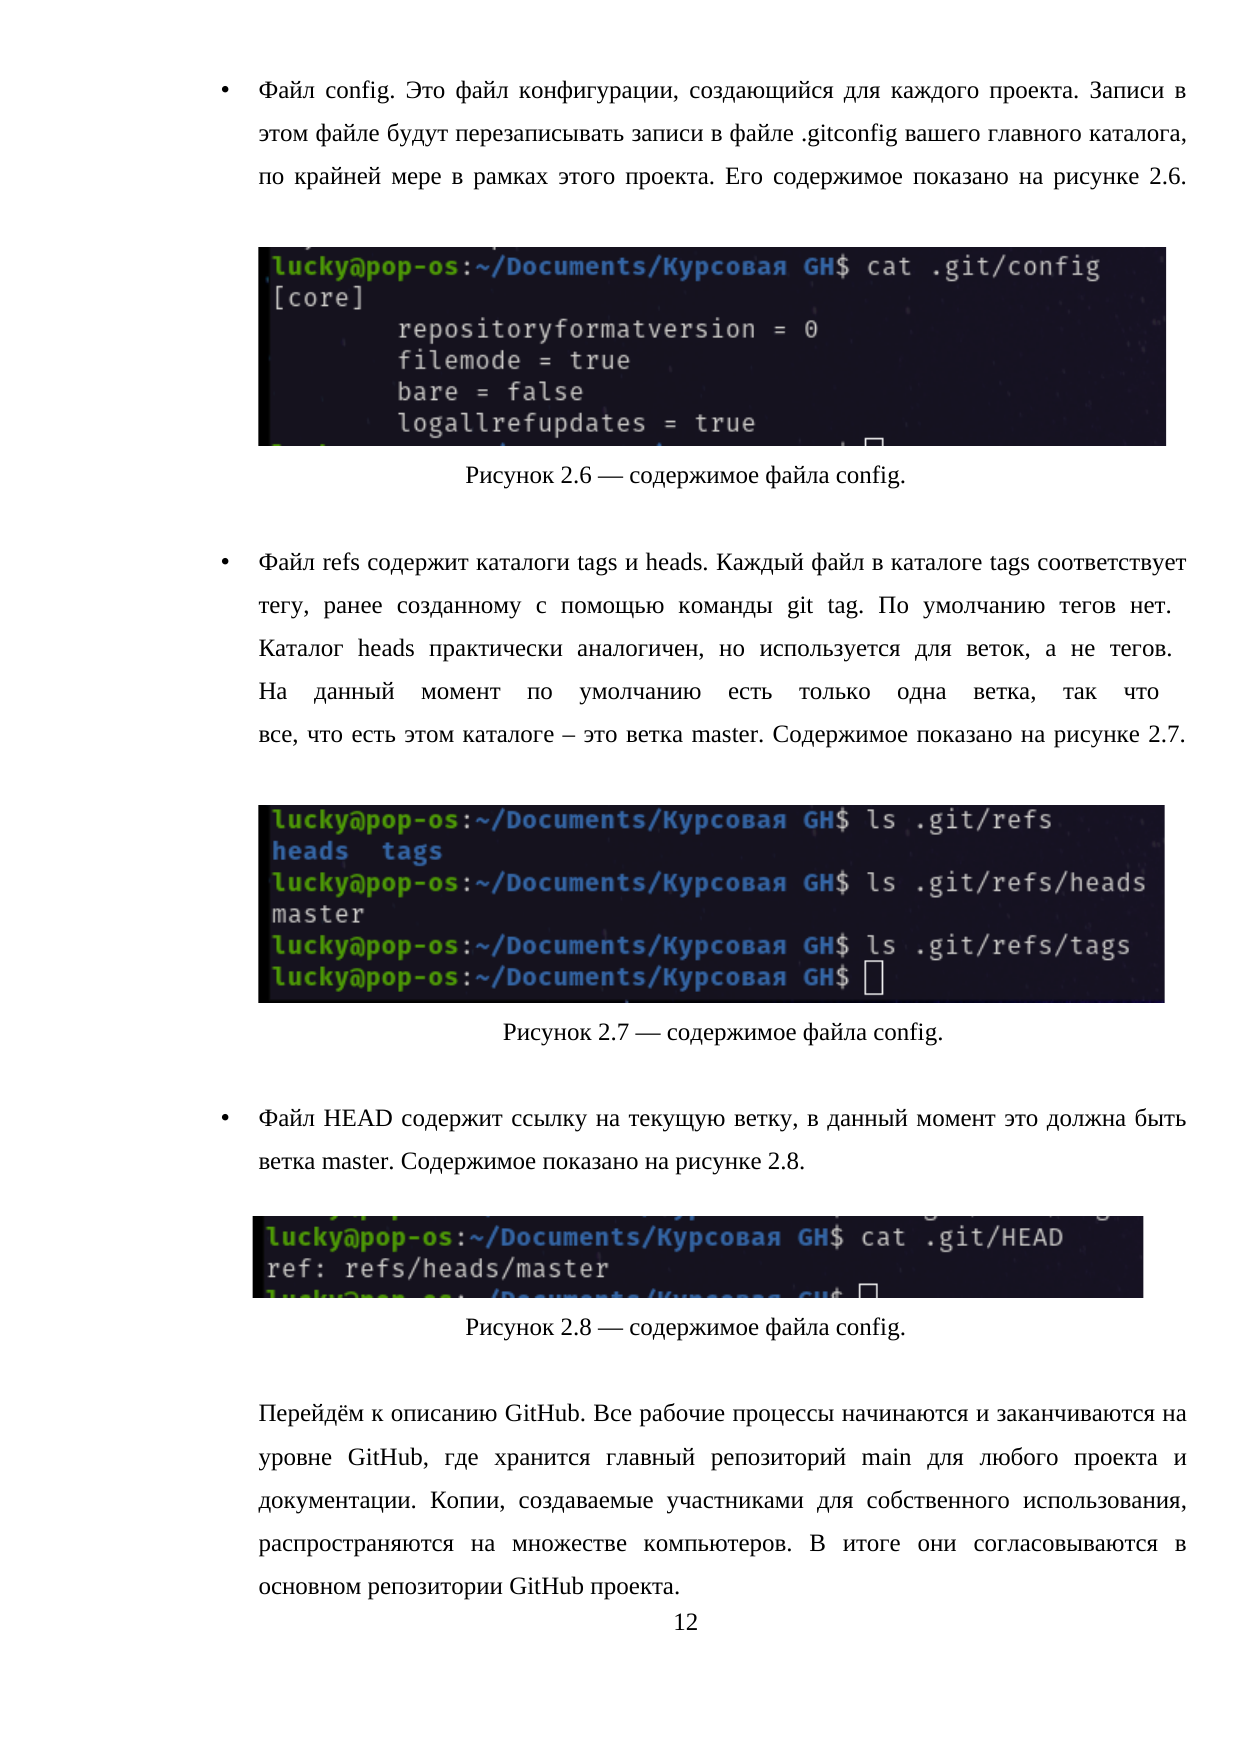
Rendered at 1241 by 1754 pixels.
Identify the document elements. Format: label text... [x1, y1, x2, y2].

list Файл config. Это файл конфигурации, создающийся для каждого проекта. Записи в этом файле будут перезаписывать записи в файле .gitconfig вашего главного каталога, по крайней мере в рамках этого проекта. Его содержимое показано на рисунке 2.6. [221, 75, 1188, 446]
list Рисунок 2.7 — содержимое файла config. [221, 1017, 1188, 1088]
list Перейдём к описанию GitHub. Все рабочие процессы начинаются и заканчиваются на уровне GitHub, где хранится главный репозиторий main для любого проекта и документации. Копии, создаваемые участниками для собственного использования, распространяются на множестве компьютеров. В итоге они согласовываются в основном репозитории GitHub проекта. [221, 1398, 1188, 1600]
list Файл refs содержит каталоги tags и heads. Каждый файл в каталоге tags соответствует тегу, ранее созданному с помощью команды git tag. По умолчанию тегов нет. Каталог heads практически аналогичен, но используется для веток, а не тегов. На данный момент по умолчанию есть только одна ветка, так что все, что есть этом каталоге – это ветка master. Содержимое показано на рисунке 2.7. [221, 547, 1188, 1002]
picture [258, 247, 1167, 446]
text Рисунок 2.8 — содержимое файла config. [183, 1189, 1188, 1341]
picture [258, 805, 1165, 1003]
list Файл HEAD содержит ссылку на текущую ветку, в данный момент это должна быть ветка master. Содержимое показано на рисунке 2.8. [221, 1103, 1188, 1175]
picture [252, 1216, 1144, 1298]
list Рисунок 2.6 — содержимое файла config. [183, 460, 1188, 532]
